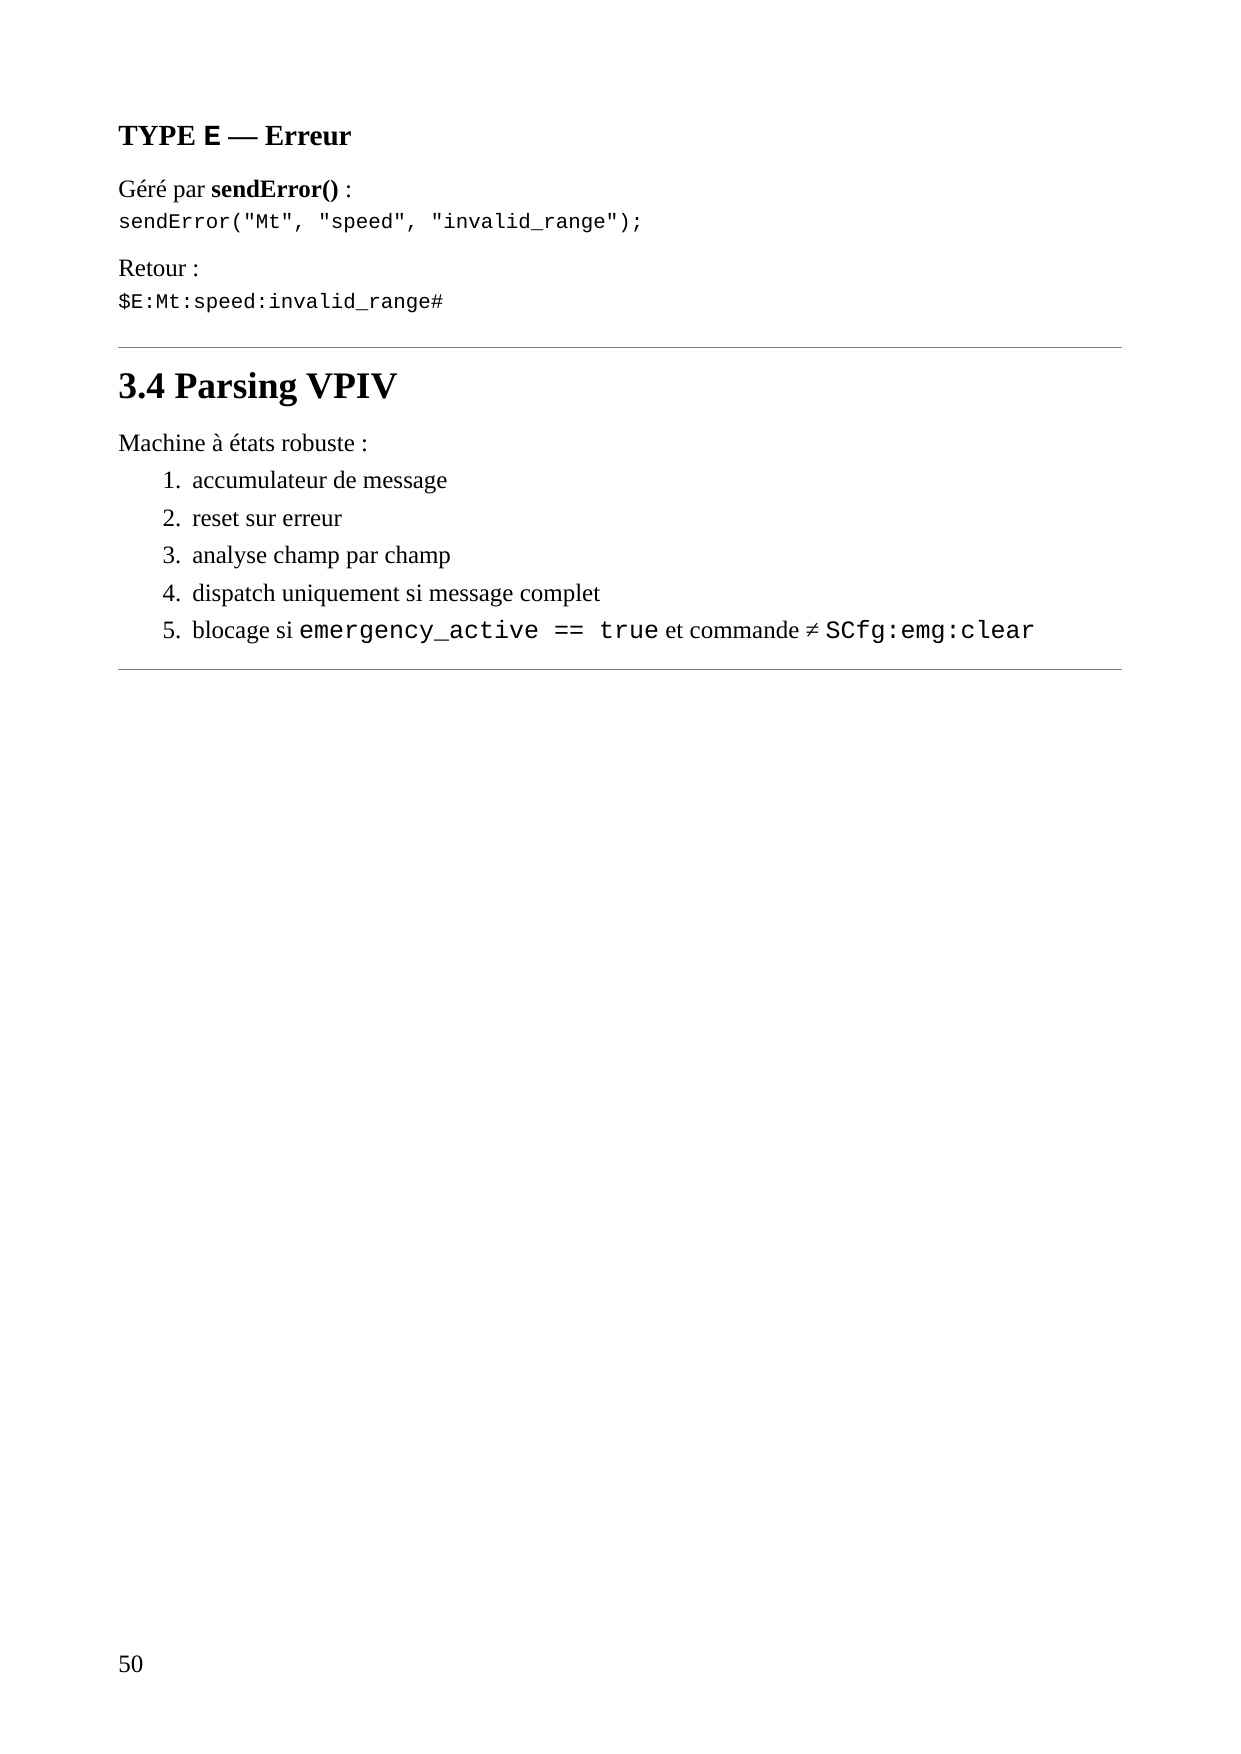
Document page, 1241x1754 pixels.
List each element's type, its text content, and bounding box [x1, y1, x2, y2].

text sendError("Mt", "speed", "invalid_range"); [118, 211, 1122, 235]
list reset sur erreur [162, 503, 1122, 532]
list blocage si emergency_active == true et commande ≠ SCfg:emg:clear [162, 615, 1122, 646]
text $E:Mt:speed:invalid_range# [118, 291, 1122, 314]
subtitle TYPE E — Erreur [118, 118, 1122, 154]
text Retour : [118, 253, 1122, 282]
text Machine à états robuste : [118, 428, 1122, 457]
subtitle 3.4 Parsing VPIV [118, 364, 1122, 407]
text Géré par sendError() : [118, 174, 1122, 203]
list accumulateur de message [162, 465, 1122, 494]
list analyse champ par champ [162, 540, 1122, 569]
list dispatch uniquement si message complet [162, 578, 1122, 606]
